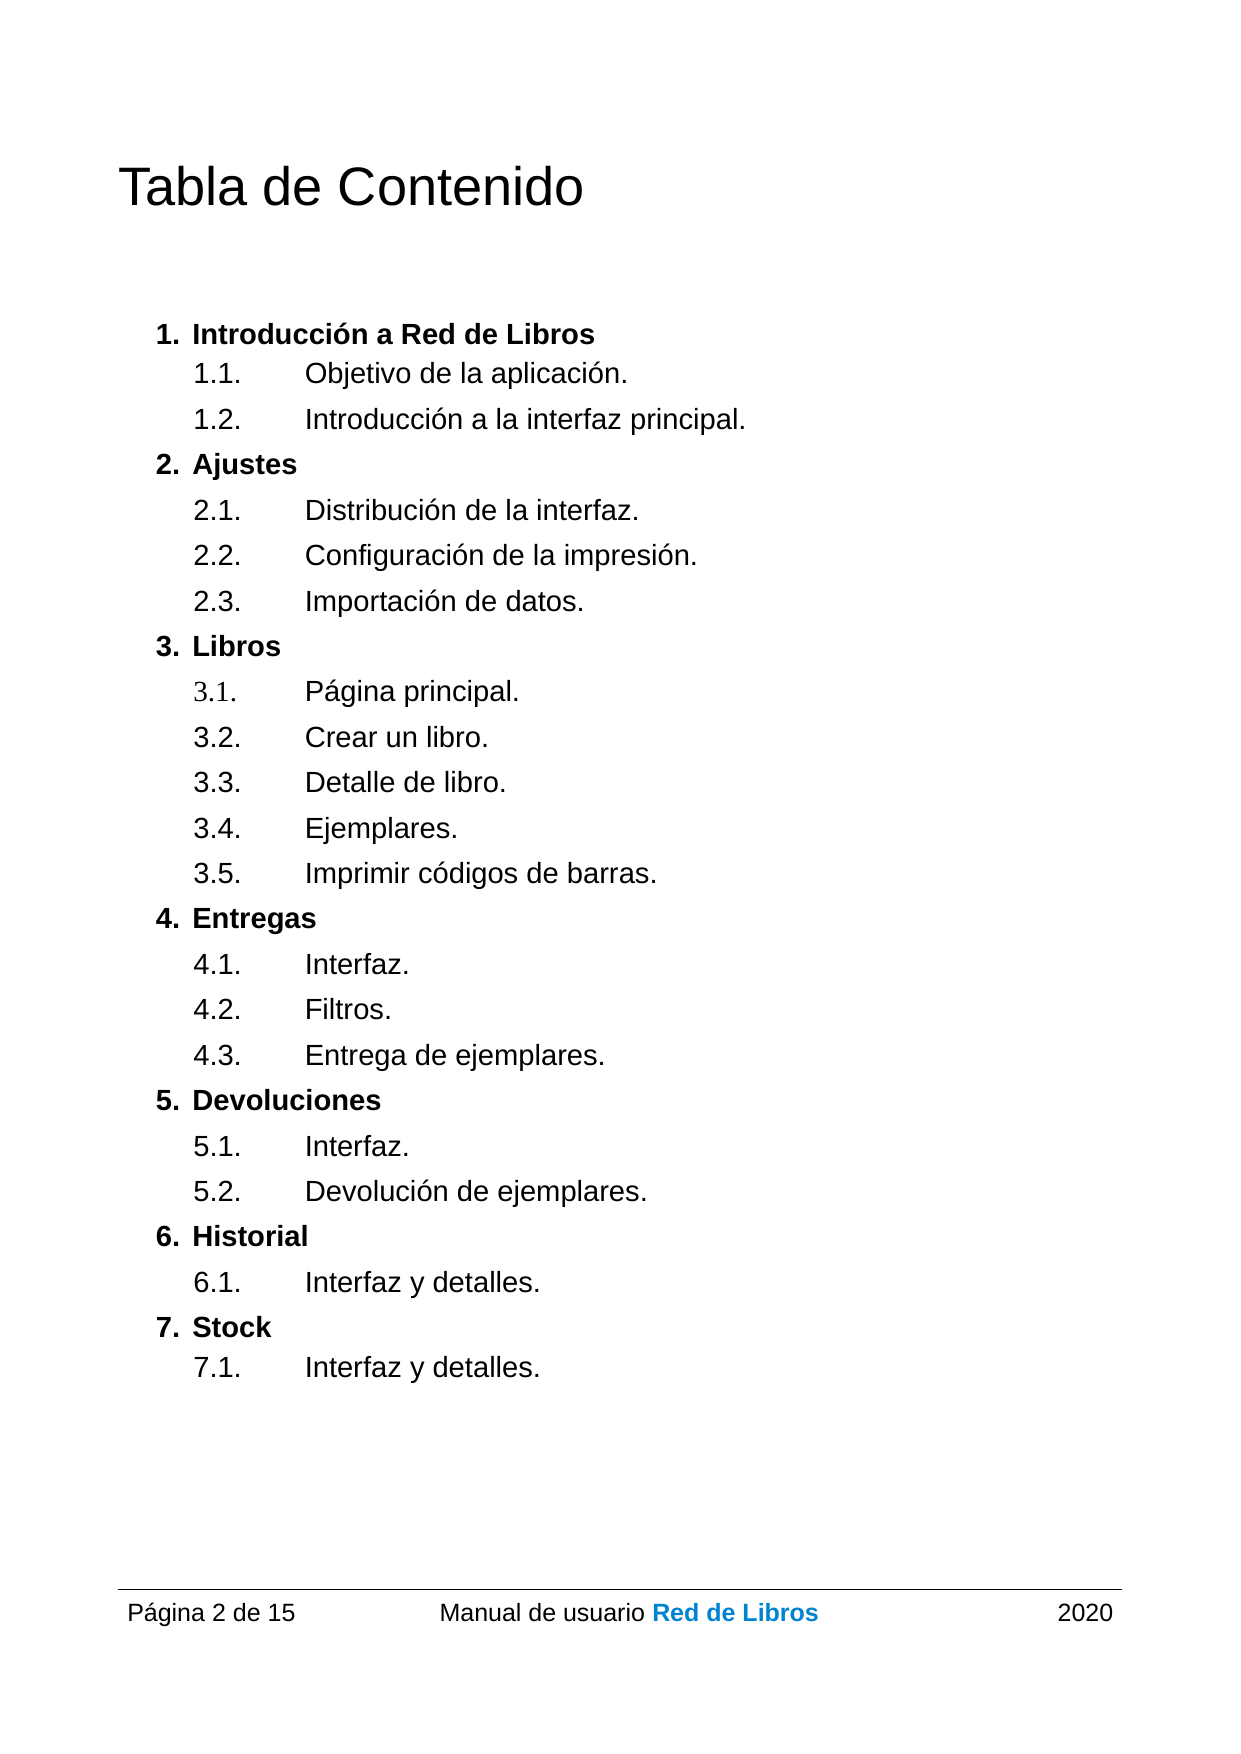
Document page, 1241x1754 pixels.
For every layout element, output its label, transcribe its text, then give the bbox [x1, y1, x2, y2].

list Detalle de libro. [193, 765, 1122, 799]
list Interfaz y detalles. [193, 1265, 1122, 1298]
list Historial [156, 1219, 1122, 1253]
list Crear un libro. [193, 720, 1122, 753]
list Interfaz y detalles. [193, 1350, 1122, 1383]
list Devoluciones [156, 1083, 1122, 1117]
list Devolución de ejemplares. [193, 1174, 1122, 1208]
list Interfaz. [193, 1129, 1122, 1162]
list Filtros. [193, 992, 1122, 1026]
list Entregas [156, 902, 1122, 935]
list Introducción a Red de Libros [156, 317, 1122, 351]
list Ajustes [156, 447, 1122, 481]
list Objetivo de la aplicación. [193, 356, 1122, 390]
list Interfaz. [193, 947, 1122, 981]
list Stock [156, 1310, 1122, 1344]
list Configuración de la impresión. [193, 538, 1122, 572]
list Página principal. [193, 674, 1122, 708]
list Entrega de ejemplares. [193, 1038, 1122, 1071]
list Importación de datos. [193, 583, 1122, 617]
text Tabla de Contenido [118, 154, 1122, 216]
list Distribución de la interfaz. [193, 493, 1122, 526]
list Libros [156, 629, 1122, 662]
list Introducción a la interfaz principal. [193, 402, 1122, 435]
list Ejemplares. [193, 811, 1122, 844]
list Imprimir códigos de barras. [193, 856, 1122, 890]
